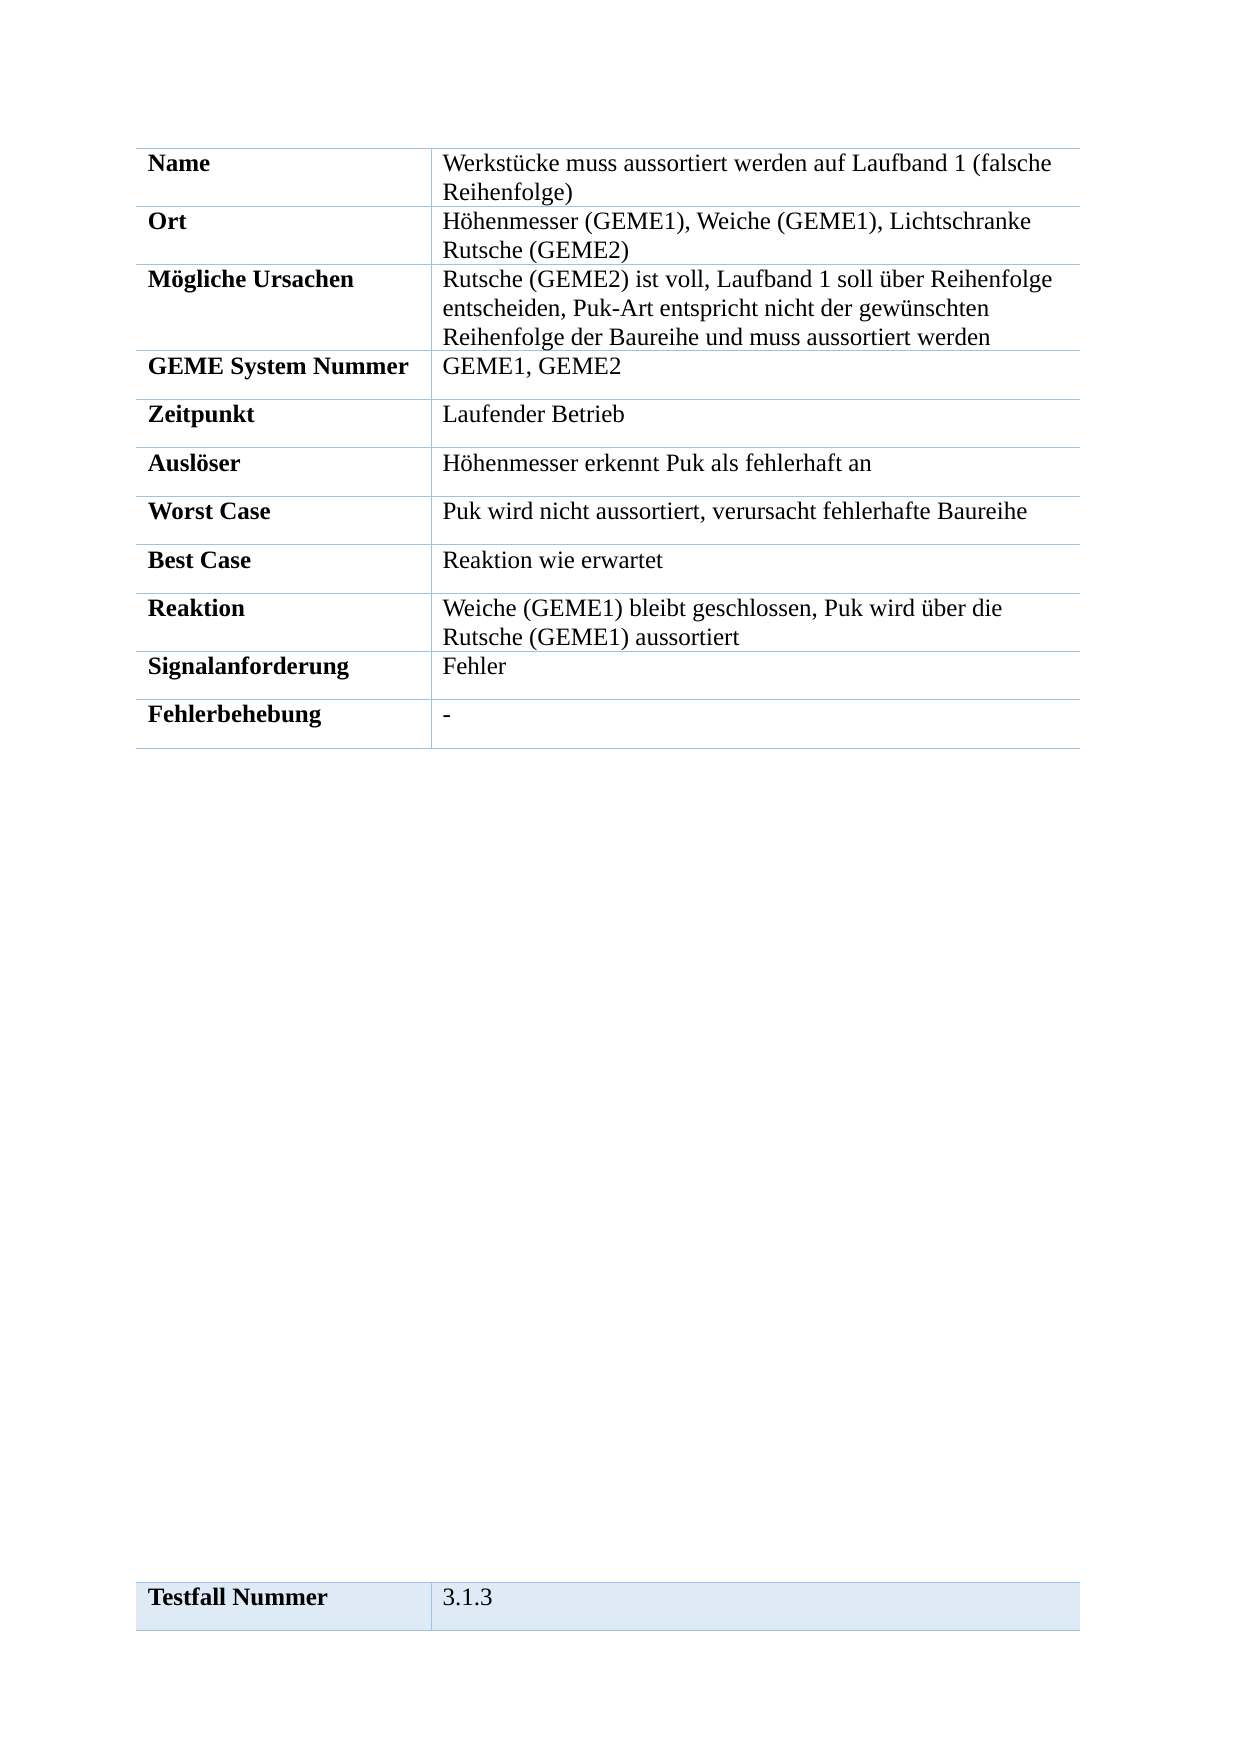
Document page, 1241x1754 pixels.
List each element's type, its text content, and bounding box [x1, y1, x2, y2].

table_cell Fehler [432, 652, 1080, 699]
table_cell Zeitpunkt [136, 400, 431, 447]
table_header 3.1.3 [432, 1583, 1080, 1630]
table_cell Reaktion [136, 594, 431, 651]
table_cell Rutsche (GEME2) ist voll, Laufband 1 soll über Reihenfolge entscheiden, Puk-Art entspricht nicht der gewünschten Reihenfolge der Baureihe und muss aussortiert werden [432, 265, 1080, 350]
table_header Testfall Nummer [136, 1583, 431, 1630]
table_cell Laufender Betrieb [432, 400, 1080, 447]
table_cell Höhenmesser erkennt Puk als fehlerhaft an [432, 448, 1080, 496]
table_cell Fehlerbehebung [136, 700, 431, 747]
table_cell GEME1, GEME2 [432, 351, 1080, 399]
table_cell GEME System Nummer [136, 351, 431, 399]
table_cell Name [136, 149, 431, 206]
table_cell Worst Case [136, 497, 431, 544]
table_cell Best Case [136, 545, 431, 593]
table_cell Auslöser [136, 448, 431, 496]
table_cell Reaktion wie erwartet [432, 545, 1080, 593]
table_cell Ort [136, 207, 431, 264]
table_cell Höhenmesser (GEME1), Weiche (GEME1), Lichtschranke Rutsche (GEME2) [432, 207, 1080, 264]
table_cell Signalanforderung [136, 652, 431, 699]
table_cell Weiche (GEME1) bleibt geschlossen, Puk wird über die Rutsche (GEME1) aussortiert [432, 594, 1080, 651]
table_cell Mögliche Ursachen [136, 265, 431, 350]
table_cell Werkstücke muss aussortiert werden auf Laufband 1 (falsche Reihenfolge) [432, 149, 1080, 206]
table_cell - [432, 700, 1080, 747]
table_cell Puk wird nicht aussortiert, verursacht fehlerhafte Baureihe [432, 497, 1080, 544]
